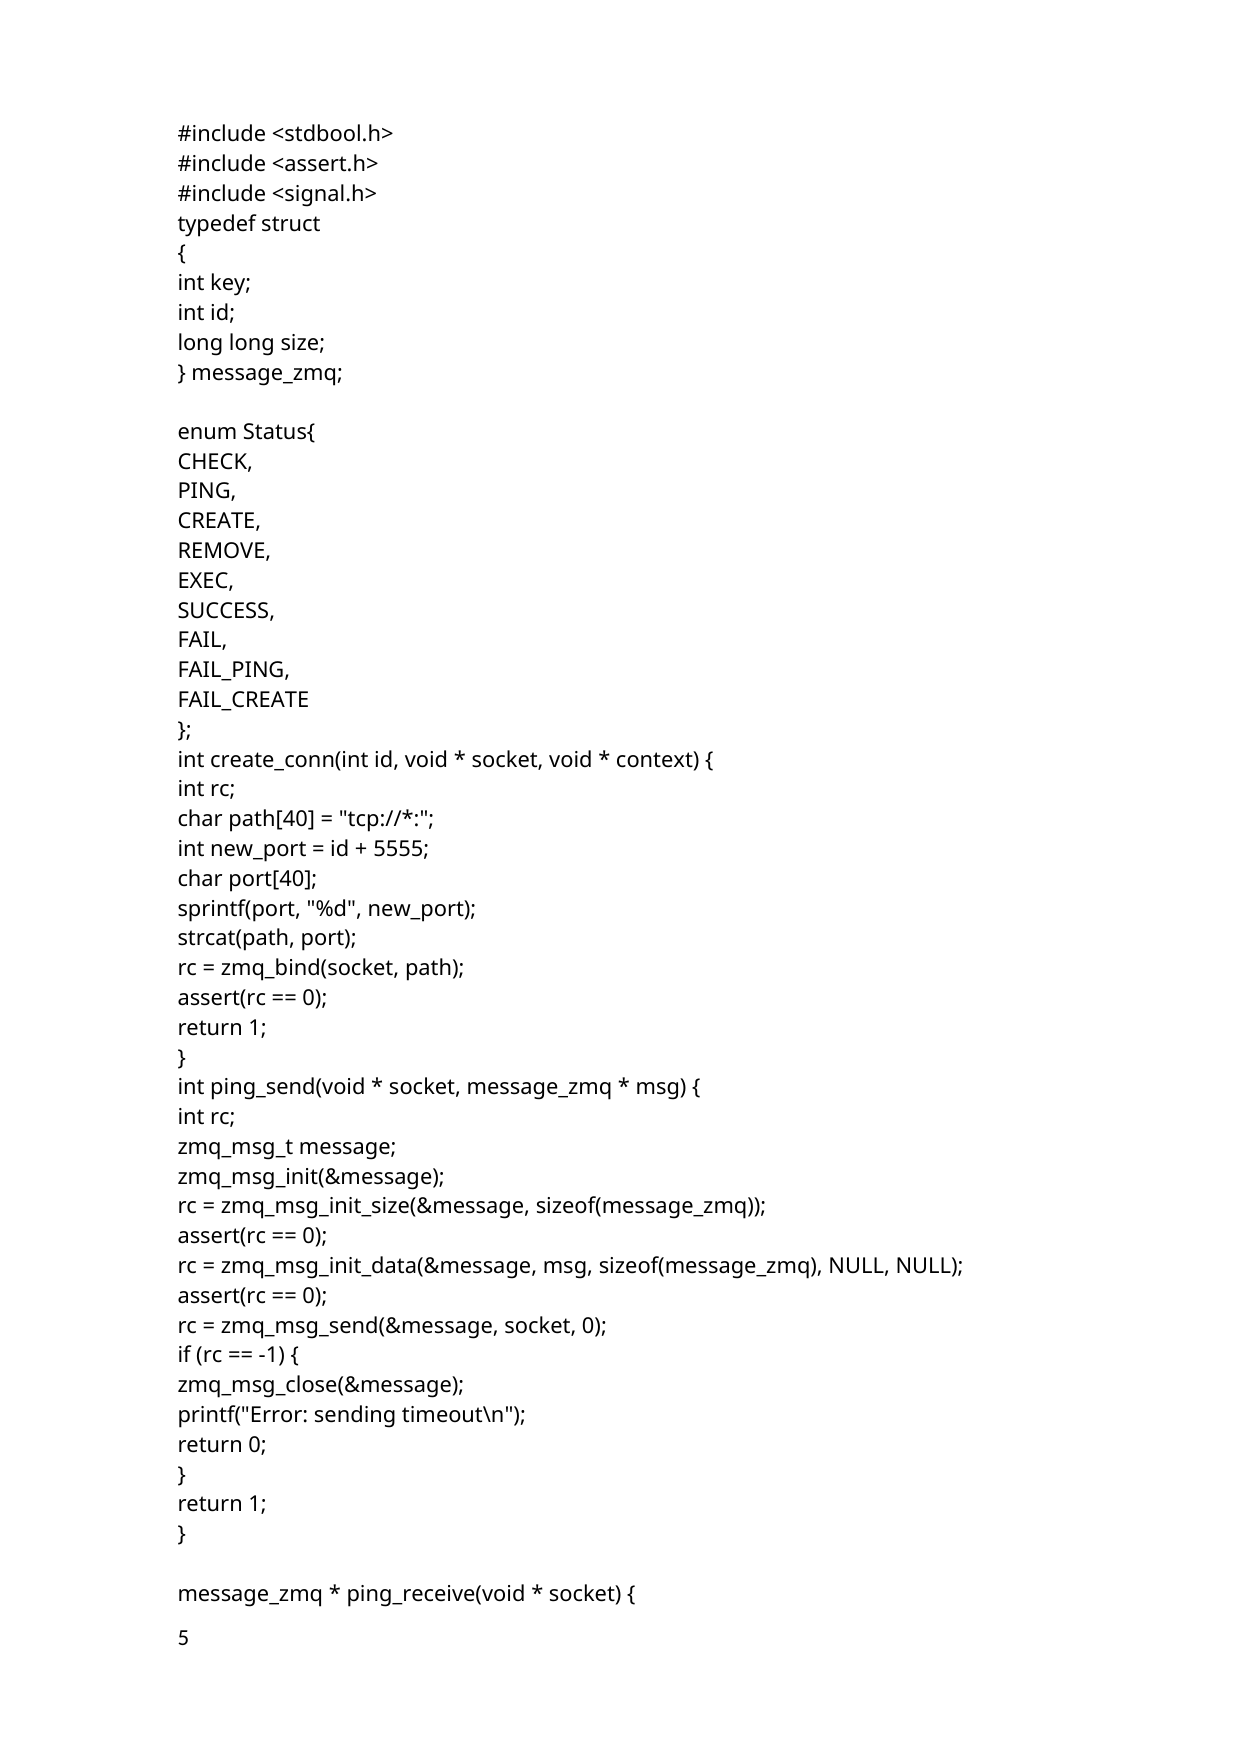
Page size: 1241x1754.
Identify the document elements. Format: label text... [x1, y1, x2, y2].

text strcat(path, port); [177, 922, 1152, 952]
text return 0; [177, 1429, 1152, 1459]
text typedef struct [177, 207, 1152, 237]
text assert(rc == 0); [177, 1220, 1152, 1250]
text int ping_send(void * socket, message_zmq * msg) { [177, 1071, 1152, 1101]
text int create_conn(int id, void * socket, void * context) { [177, 744, 1152, 773]
text REMOVE, [177, 535, 1152, 565]
text long long size; [177, 327, 1152, 356]
text SUCCESS, [177, 595, 1152, 624]
text char path[40] = "tcp://*:"; [177, 803, 1152, 833]
text CHECK, [177, 446, 1152, 476]
text zmq_msg_t message; [177, 1131, 1152, 1161]
text rc = zmq_msg_init_data(&message, msg, sizeof(message_zmq), NULL, NULL); [177, 1250, 1152, 1280]
text char port[40]; [177, 863, 1152, 893]
text FAIL_PING, [177, 654, 1152, 684]
text message_zmq * ping_receive(void * socket) { [177, 1578, 1152, 1607]
text printf("Error: sending timeout\n"); [177, 1399, 1152, 1429]
text #include <stdbool.h> [177, 118, 1152, 148]
text } [177, 1459, 1152, 1488]
text #include <signal.h> [177, 178, 1152, 207]
text return 1; [177, 1488, 1152, 1518]
text CREATE, [177, 505, 1152, 535]
text }; [177, 714, 1152, 744]
text rc = zmq_msg_send(&message, socket, 0); [177, 1310, 1152, 1339]
text enum Status{ [177, 416, 1152, 446]
text return 1; [177, 1012, 1152, 1042]
text assert(rc == 0); [177, 1280, 1152, 1310]
text zmq_msg_init(&message); [177, 1161, 1152, 1191]
text #include <assert.h> [177, 148, 1152, 178]
text sprintf(port, "%d", new_port); [177, 893, 1152, 922]
text int rc; [177, 1101, 1152, 1131]
text FAIL, [177, 624, 1152, 654]
text int new_port = id + 5555; [177, 833, 1152, 863]
text zmq_msg_close(&message); [177, 1369, 1152, 1399]
text { [177, 237, 1152, 267]
text assert(rc == 0); [177, 982, 1152, 1012]
text int key; [177, 267, 1152, 297]
text FAIL_CREATE [177, 684, 1152, 714]
text if (rc == -1) { [177, 1339, 1152, 1369]
text int id; [177, 297, 1152, 327]
text rc = zmq_msg_init_size(&message, sizeof(message_zmq)); [177, 1191, 1152, 1220]
text PING, [177, 476, 1152, 505]
text } [177, 1518, 1152, 1548]
text int rc; [177, 773, 1152, 803]
text EXEC, [177, 565, 1152, 595]
text } message_zmq; [177, 356, 1152, 386]
text } [177, 1042, 1152, 1071]
text rc = zmq_bind(socket, path); [177, 952, 1152, 982]
